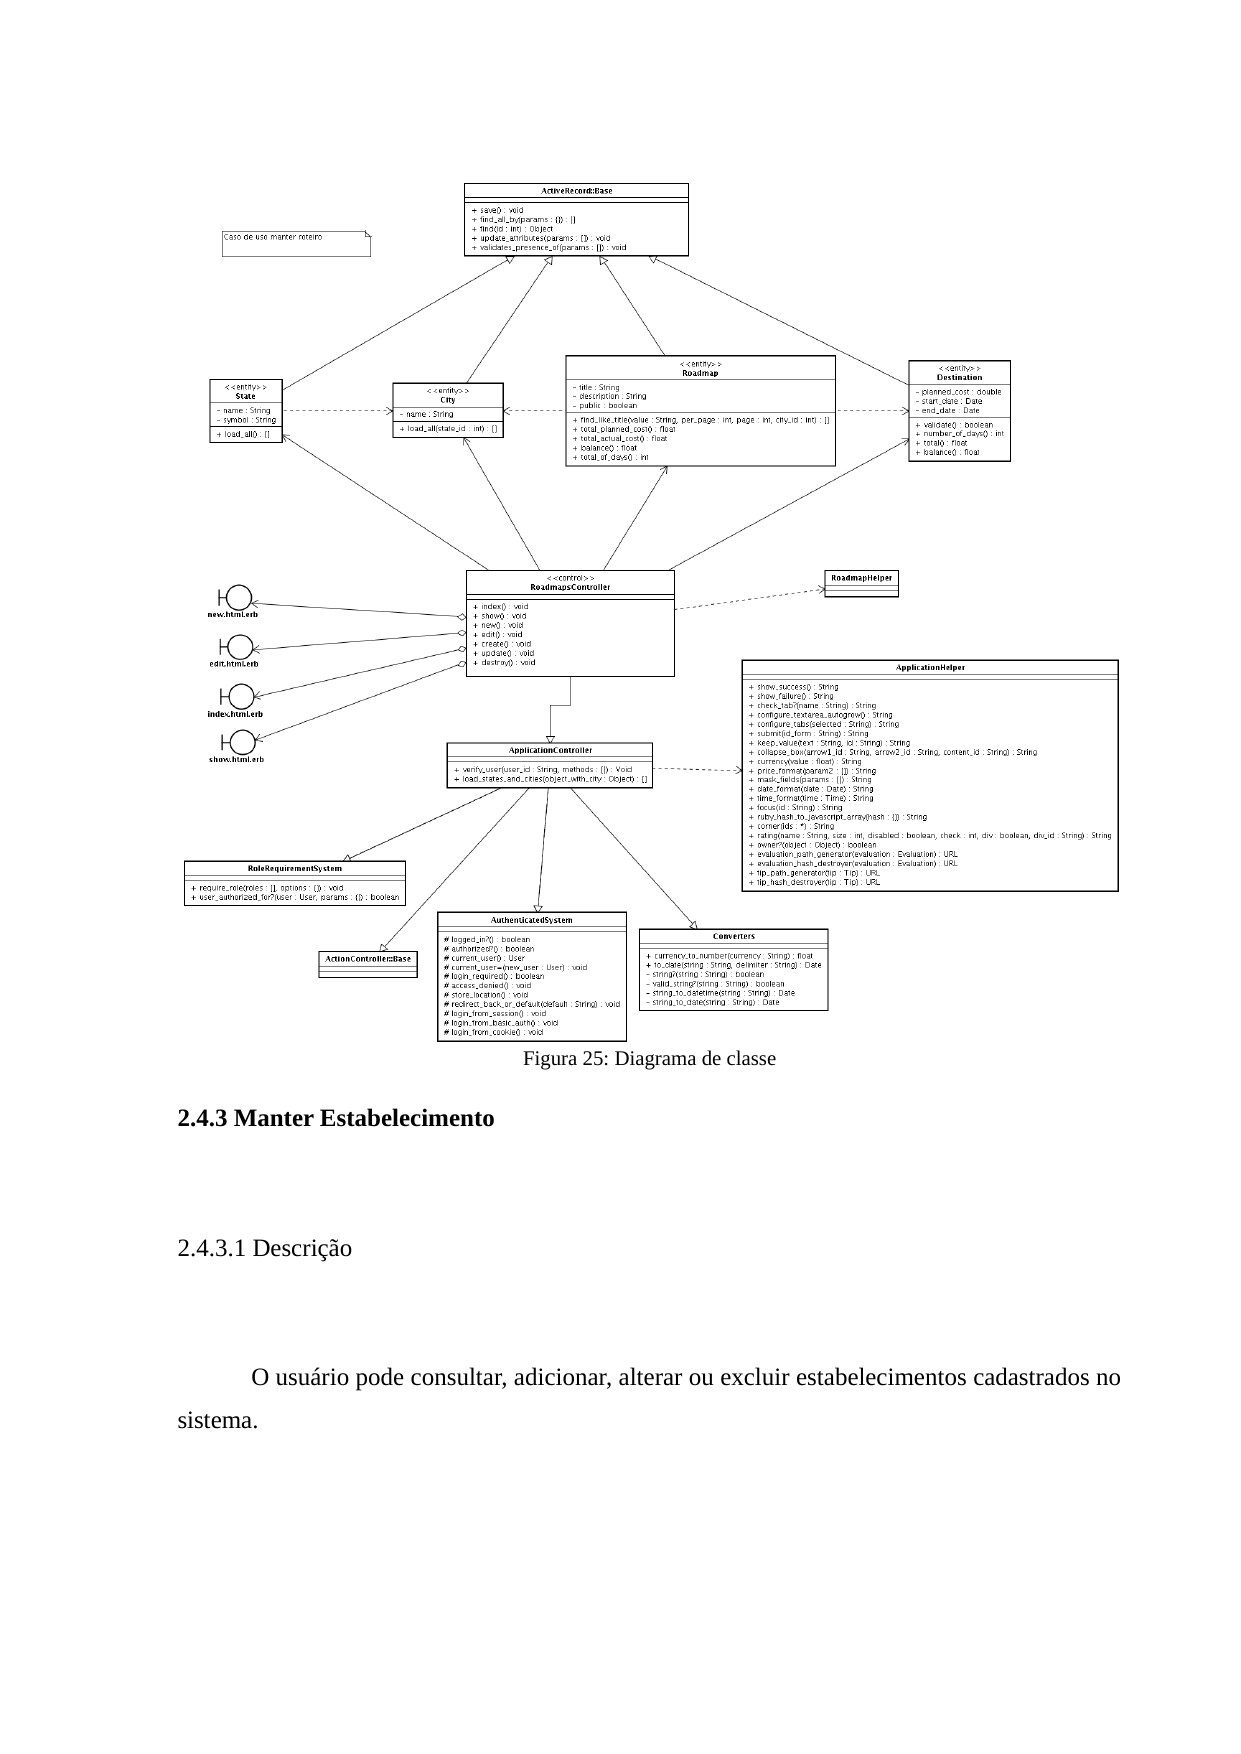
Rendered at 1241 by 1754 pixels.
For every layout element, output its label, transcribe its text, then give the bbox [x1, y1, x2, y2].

text O usuário pode consultar, adicionar, alterar ou excluir estabelecimentos cadastrados no sistema. [177, 1362, 1122, 1434]
picture [178, 177, 1124, 1047]
subtitle Manter Estabelecimento [176, 1070, 1123, 1132]
subtitle Descrição [177, 1233, 1122, 1261]
text Figura 25: Diagrama de classe [176, 190, 1123, 1070]
